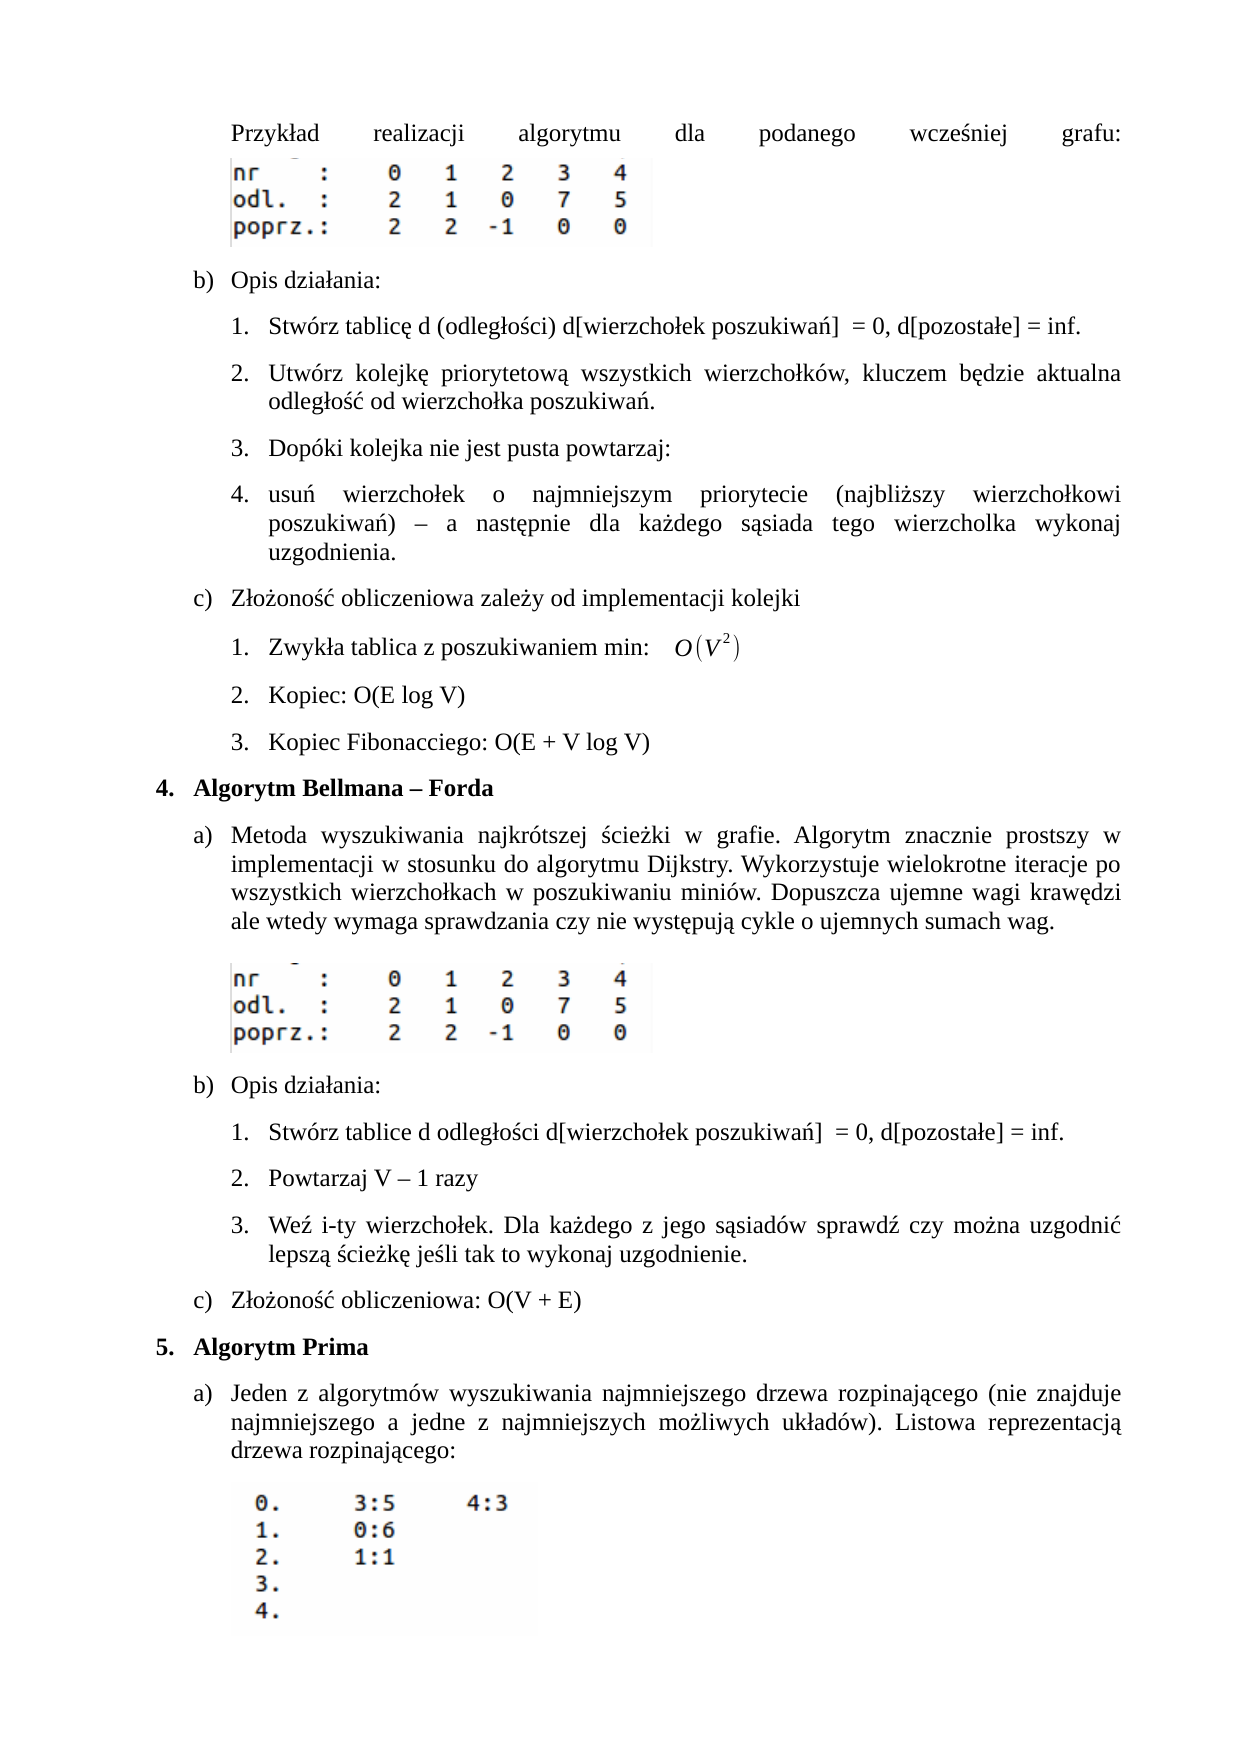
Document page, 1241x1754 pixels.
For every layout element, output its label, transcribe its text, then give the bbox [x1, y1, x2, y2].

list Powtarzaj V – 1 razy [231, 1163, 1122, 1192]
list Stwórz tablice d odległości d[wierzchołek poszukiwań] = 0, d[pozostałe] = inf. [231, 1117, 1122, 1146]
list Algorytm Bellmana – Forda [156, 773, 1122, 802]
list Jeden z algorytmów wyszukiwania najmniejszego drzewa rozpinającego (nie znajduje najmniejszego a jedne z najmniejszych możliwych układów). Listowa reprezentacją drzewa rozpinającego: [193, 1378, 1122, 1464]
list Weź i-ty wierzchołek. Dla każdego z jego sąsiadów sprawdź czy można uzgodnić lepszą ścieżkę jeśli tak to wykonaj uzgodnienie. [231, 1210, 1122, 1267]
list Opis działania: [193, 265, 1122, 293]
list Algorytm Prima [156, 1332, 1122, 1360]
picture [230, 158, 653, 247]
list Złożoność obliczeniowa zależy od implementacji kolejki [193, 583, 1122, 612]
list Stwórz tablicę d (odległości) d[wierzchołek poszukiwań] = 0, d[pozostałe] = inf. [231, 311, 1122, 340]
picture [230, 963, 653, 1053]
list Opis działania: [193, 1071, 1122, 1099]
list Metoda wyszukiwania najkrótszej ścieżki w grafie. Algorytm znacznie prostszy w implementacji w stosunku do algorytmu Dijkstry. Wykorzystuje wielokrotne iteracje po wszystkich wierzchołkach w poszukiwaniu miniów. Dopuszcza ujemne wagi krawędzi ale wtedy wymaga sprawdzania czy nie występują cykle o ujemnych sumach wag. [193, 820, 1122, 935]
list usuń wierzchołek o najmniejszym priorytecie (najbliższy wierzchołkowi poszukiwań) – a następnie dla każdego sąsiada tego wierzcholka wykonaj uzgodnienia. [231, 479, 1122, 566]
list Zwykła tablica z poszukiwaniem min: [231, 630, 1122, 663]
picture [230, 1482, 539, 1636]
list Kopiec: O(E log V) [231, 681, 1122, 709]
list Kopiec Fibonacciego: O(E + V log V) [231, 727, 1122, 756]
list Utwórz kolejkę priorytetową wszystkich wierzchołków, kluczem będzie aktualna odległość od wierzchołka poszukiwań. [231, 358, 1122, 415]
list Złożoność obliczeniowa: O(V + E) [193, 1285, 1122, 1314]
list Przykład realizacji algorytmu dla podanego wcześniej grafu: [193, 118, 1122, 247]
list Dopóki kolejka nie jest pusta powtarzaj: [231, 433, 1122, 462]
